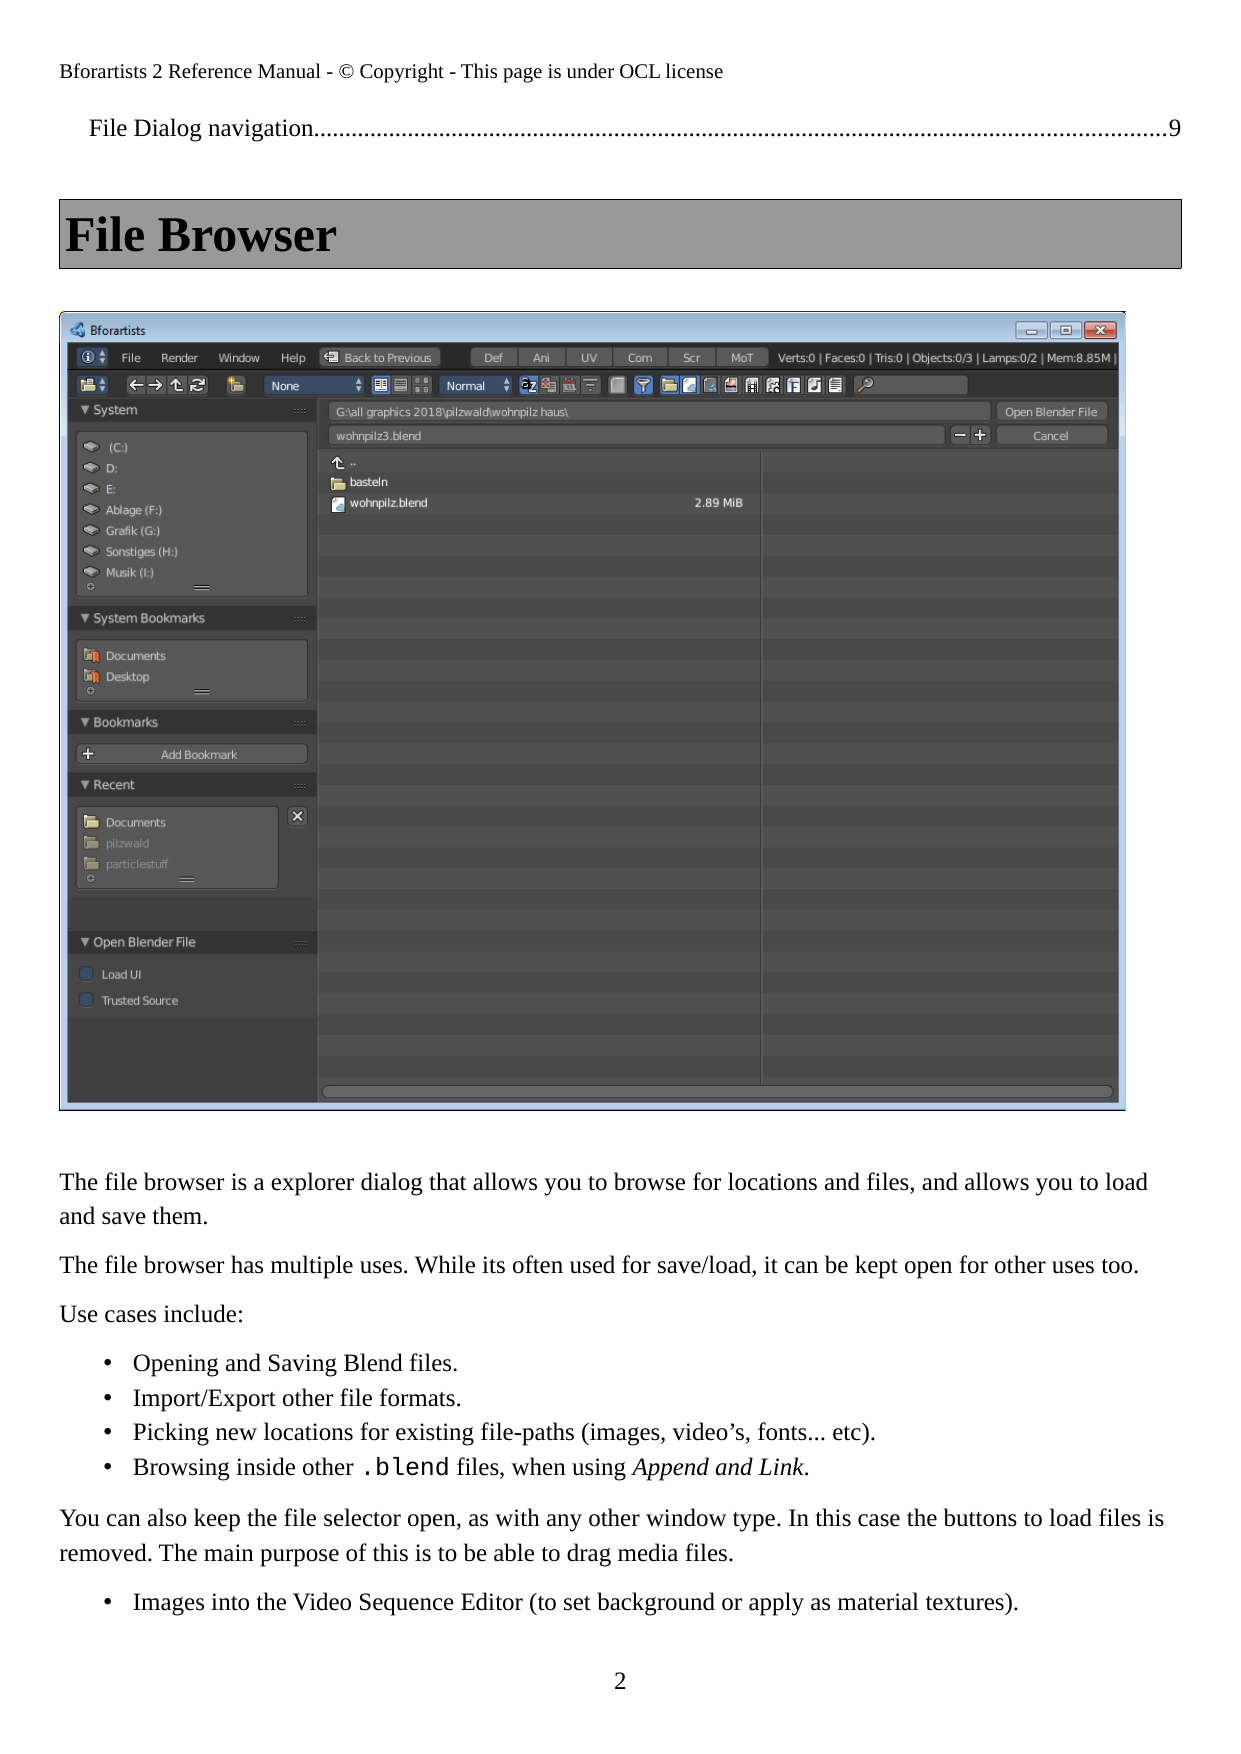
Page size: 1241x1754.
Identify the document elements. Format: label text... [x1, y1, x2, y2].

text Use cases include: [59, 1299, 1181, 1328]
text You can also keep the file selector open, as with any other window type. In this case the buttons to load files is removed. The main purpose of this is to be able to drag media files. [59, 1503, 1181, 1567]
list Import/Export other file formats. [103, 1383, 1181, 1412]
list Picking new locations for existing file-paths (images, video’s, fonts... etc). [103, 1417, 1181, 1446]
picture [59, 311, 1126, 1111]
text File Dialog navigation 9 [88, 113, 1181, 141]
list Opening and Saving Blend files. [103, 1348, 1181, 1377]
list Browsing inside other .blend files, when using Append and Link. [103, 1452, 1181, 1483]
list Images into the Video Sequence Editor (to set background or apply as material textures). [103, 1587, 1181, 1616]
text The file browser has multiple uses. While its often used for save/load, it can be kept open for other uses too. [59, 1250, 1181, 1279]
table_header File Browser [60, 200, 1181, 268]
text The file browser is a explorer dialog that allows you to browse for locations and files, and allows you to load and save them. [59, 1167, 1181, 1230]
